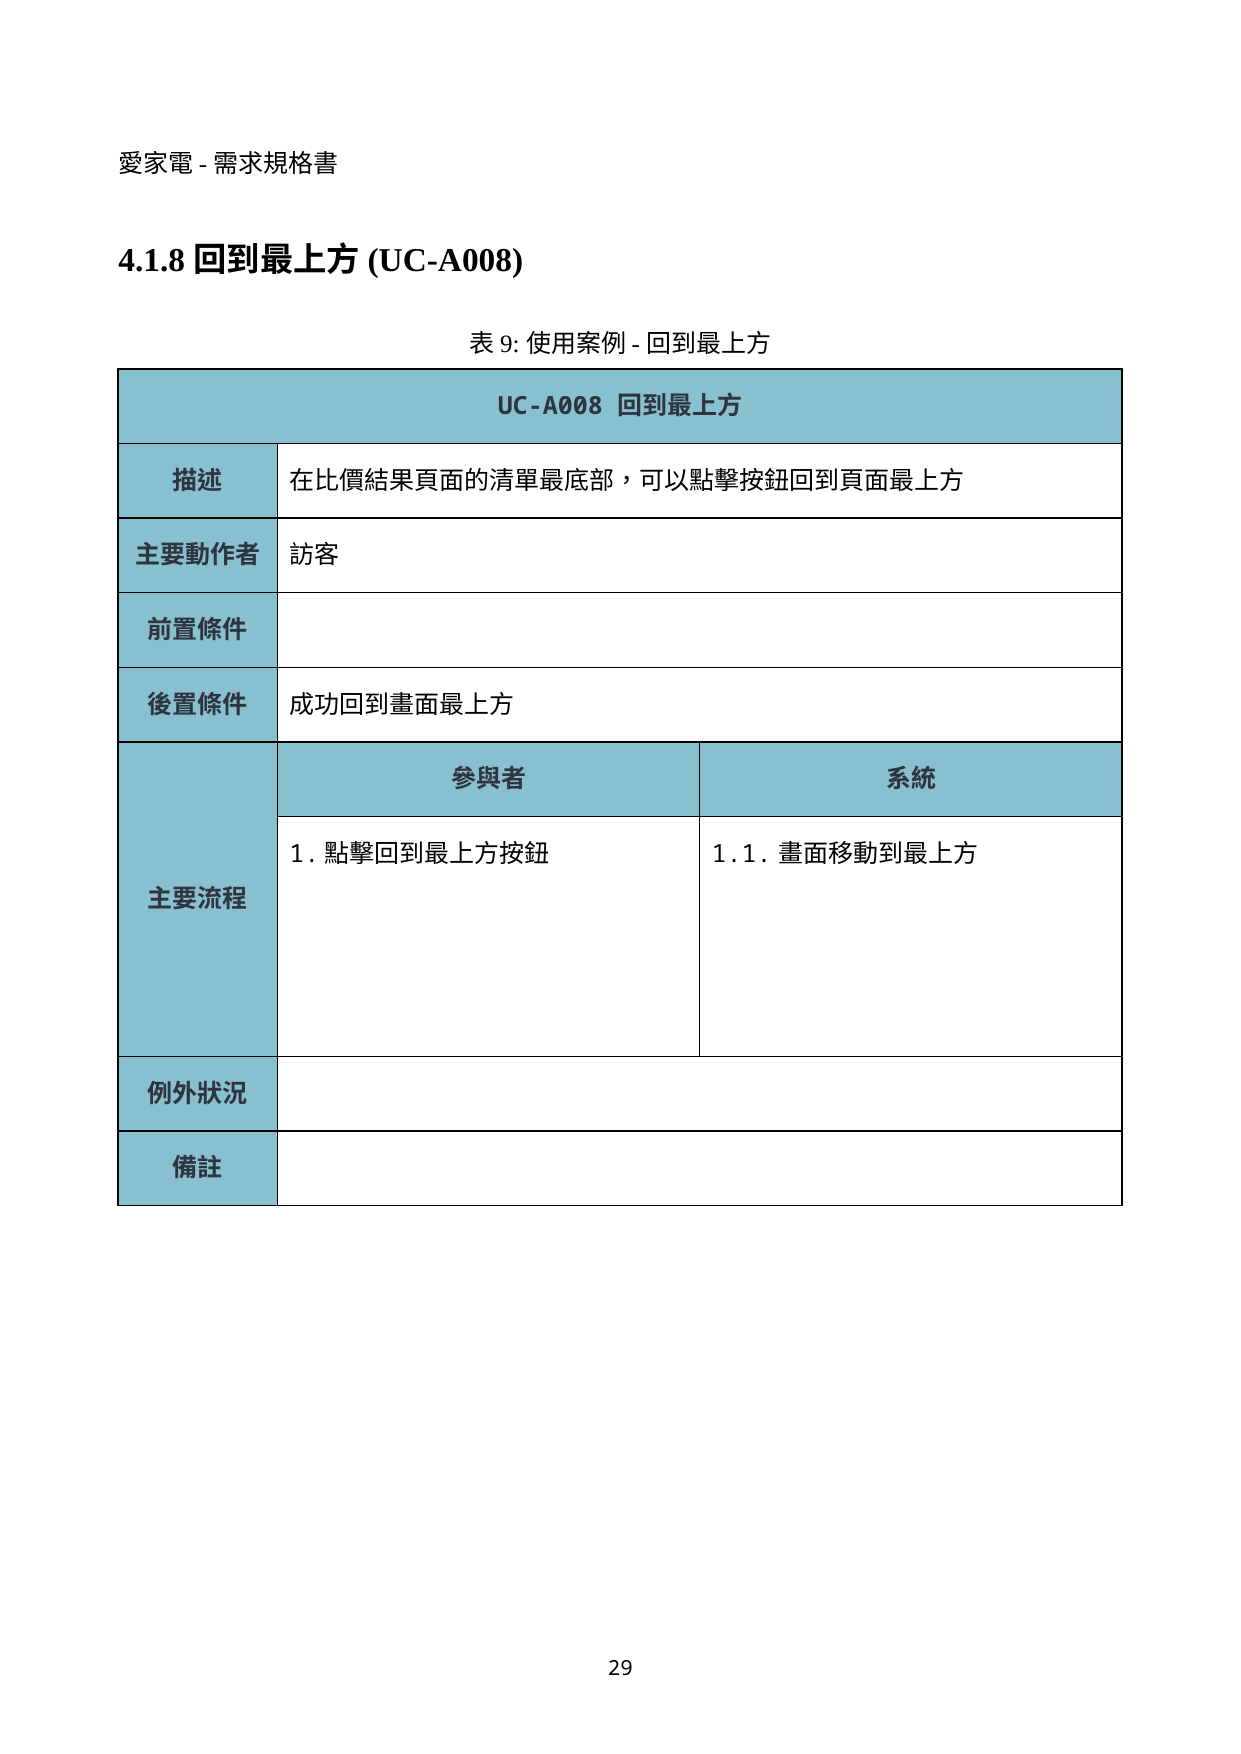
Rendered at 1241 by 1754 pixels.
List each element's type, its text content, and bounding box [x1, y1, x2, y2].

table_cell [278, 593, 1121, 666]
table_cell 成功回到畫面最上方 [278, 668, 1121, 741]
table_cell 系統 [700, 743, 1121, 816]
table_cell 備註 [119, 1132, 277, 1205]
table_cell [278, 1057, 1121, 1130]
table_cell 畫面移動到最上方 [700, 817, 1121, 1056]
table_cell 例外狀況 [119, 1057, 277, 1130]
table_cell 主要流程 [119, 743, 277, 1056]
table_cell 描述 [119, 444, 277, 517]
table_cell 主要動作者 [119, 519, 277, 592]
table_cell 點擊回到最上方按鈕 [278, 817, 699, 1056]
table_cell 前置條件 [119, 593, 277, 666]
table_cell 後置條件 [119, 668, 277, 741]
table_cell 訪客 [278, 519, 1121, 592]
table_cell 在比價結果頁面的清單最底部，可以點擊按鈕回到頁面最上方 [278, 444, 1121, 517]
text 表 9: 使用案例 - 回到最上方 [118, 323, 1122, 359]
table_cell 參與者 [278, 743, 699, 816]
subtitle 4.1.8 回到最上方 (UC-A008) [118, 232, 1122, 281]
table_cell [278, 1132, 1121, 1205]
table_header UC-A008 回到最上方 [119, 370, 1121, 443]
